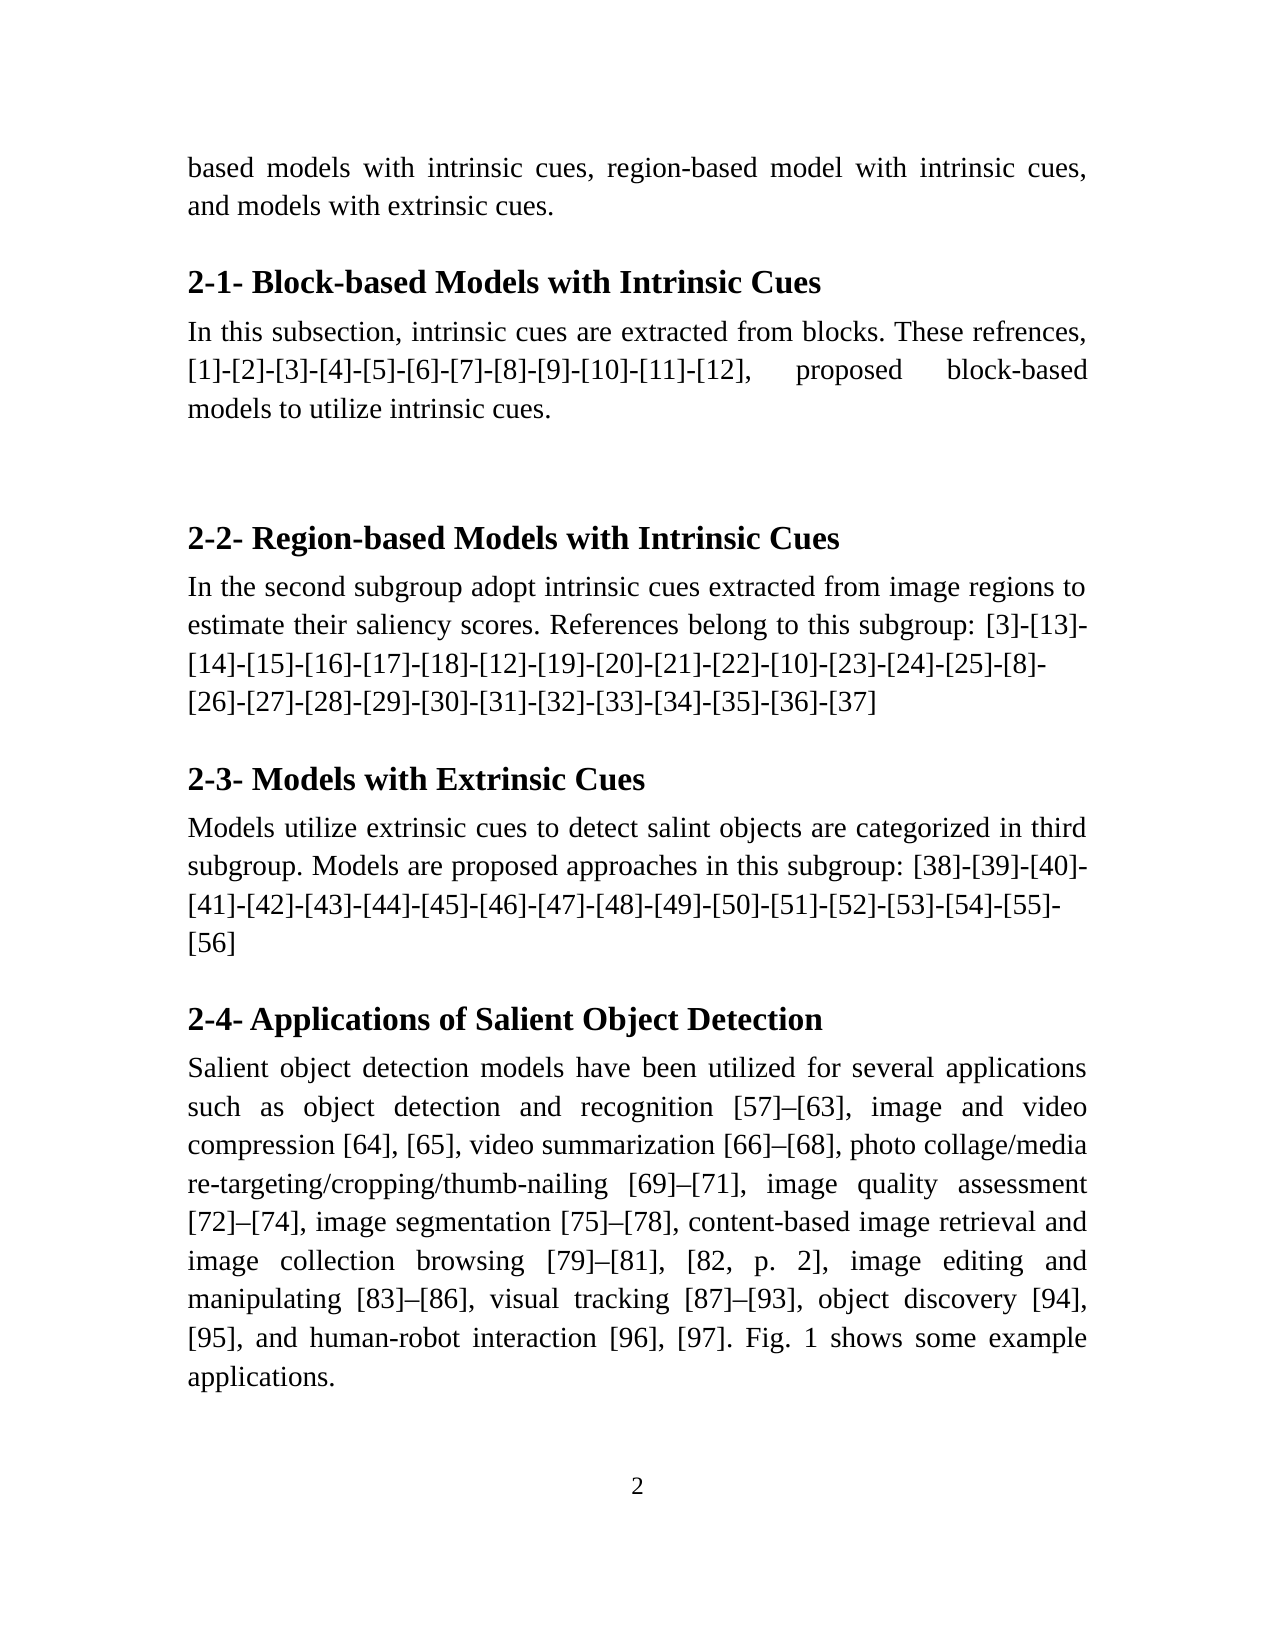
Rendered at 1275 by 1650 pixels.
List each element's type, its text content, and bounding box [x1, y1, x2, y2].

text Salient object detection models have been utilized for several applications such as object detection and recognition [57]–[63], image and video compression [64], [65], video summarization [66]–[68], photo collage/media re-targeting/cropping/thumb-nailing [69]–[71], image quality assessment [72]–[74], image segmentation [75]–[78], content-based image retrieval and image collection browsing [79]–[81], [82, p. 2], image editing and manipulating [83]–[86], visual tracking [87]–[93], object discovery [94], [95], and human-robot interaction [96], [97]. Fig. 1 shows some example applications. [187, 1050, 1087, 1392]
text Models utilize extrinsic cues to detect salint objects are categorized in third subgroup. Models are proposed approaches in this subgroup: [38]-[39]-[40]-[41]-[42]-[43]-[44]-[45]-[46]-[47]-[48]-[49]-[50]-[51]-[52]-[53]-[54]-[55]-[56] [187, 810, 1087, 959]
subtitle 2-2- Region-based Models with Intrinsic Cues [187, 518, 1087, 556]
subtitle 2-1- Block-based Models with Intrinsic Cues [187, 262, 1087, 301]
subtitle 2-3- Models with Extrinsic Cues [187, 758, 1087, 797]
subtitle 2-4- Applications of Salient Object Detection [187, 999, 1087, 1038]
text based models with intrinsic cues, region-based model with intrinsic cues, and models with extrinsic cues. [187, 150, 1087, 222]
text In the second subgroup adopt intrinsic cues extracted from image regions to estimate their saliency scores. References belong to this subgroup: [3]-[13]-[14]-[15]-[16]-[17]-[18]-[12]-[19]-[20]-[21]-[22]-[10]-[23]-[24]-[25]-[8]-[26]-[27]-[28]-[29]-[30]-[31]-[32]-[33]-[34]-[35]-[36]-[37] [187, 569, 1087, 718]
text In this subsection, intrinsic cues are extracted from blocks. These refrences, [1]-[2]-[3]-[4]-[5]-[6]-[7]-[8]-[9]-[10]-[11]-[12], proposed block-based models to utilize intrinsic cues. [187, 314, 1087, 424]
